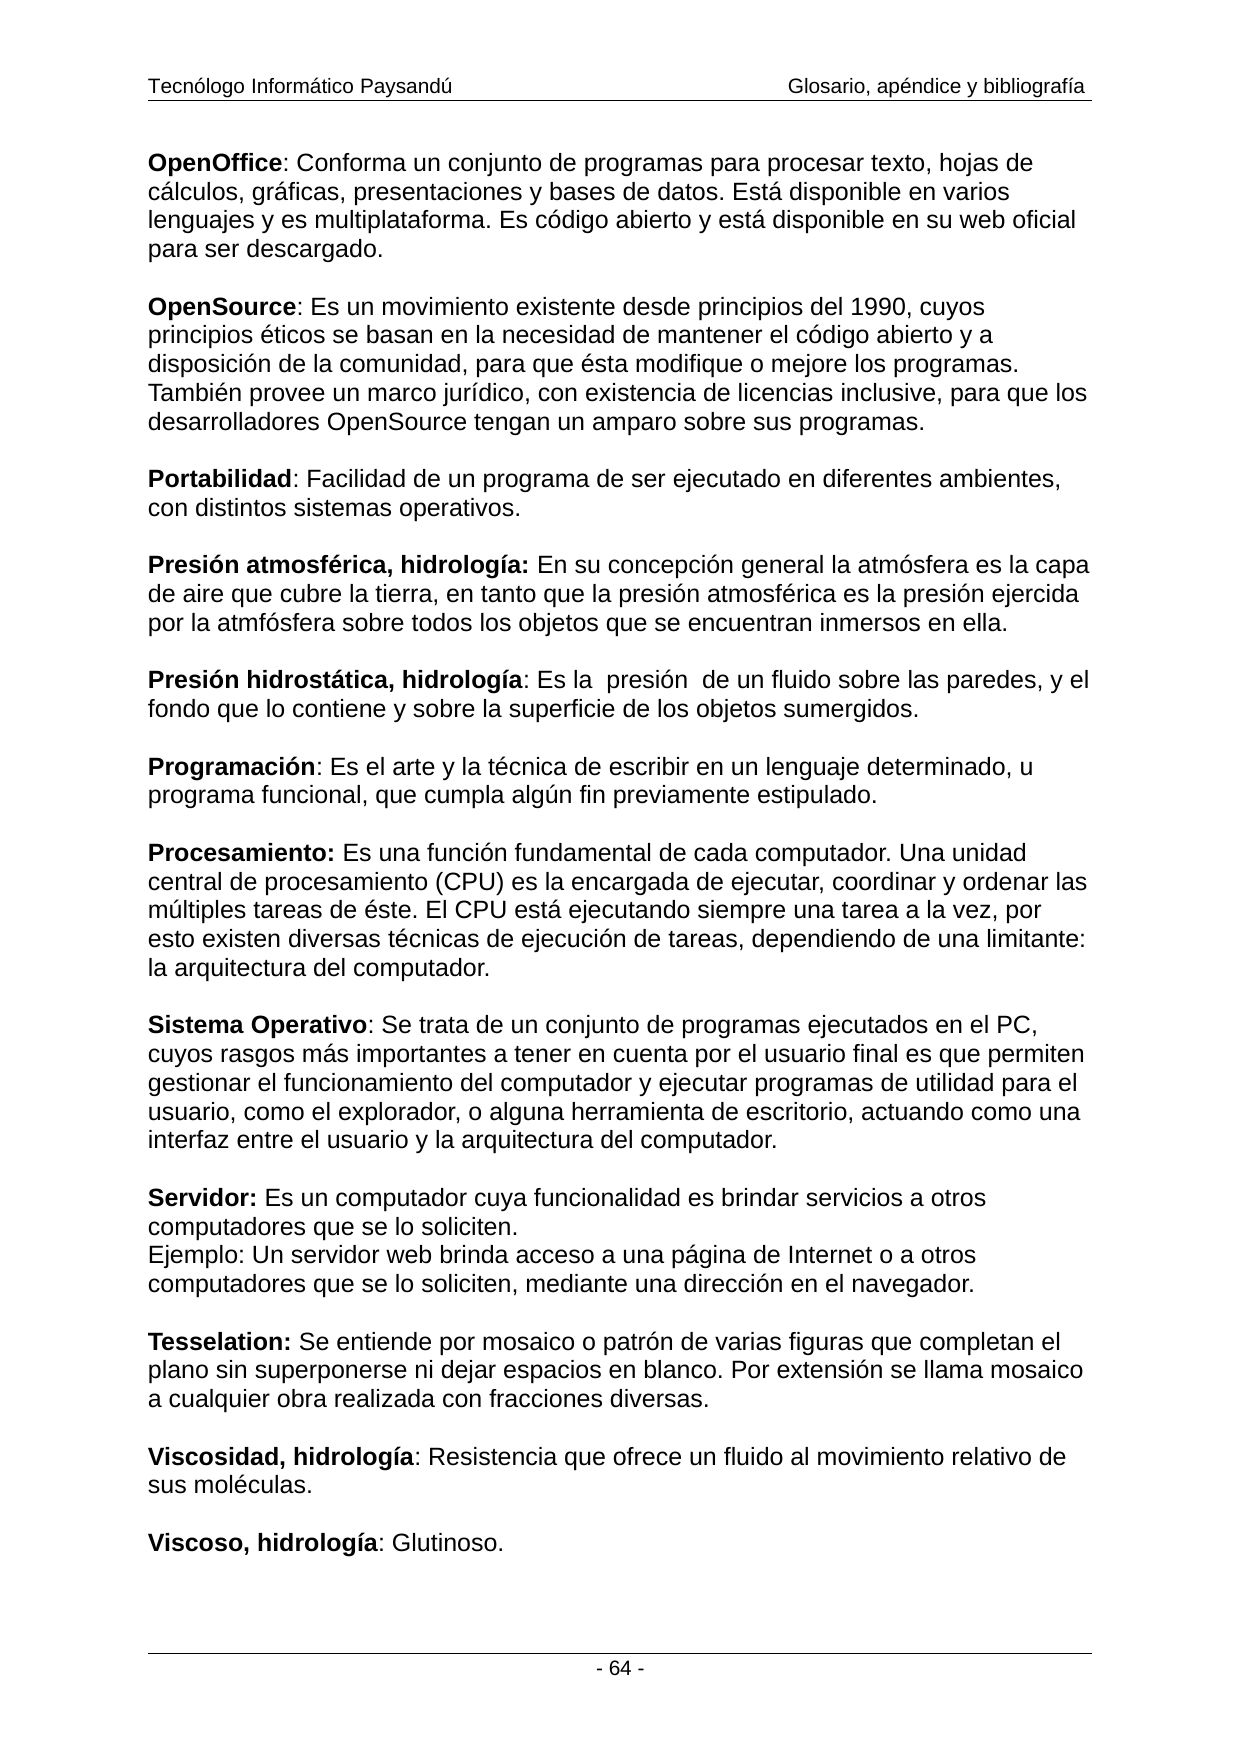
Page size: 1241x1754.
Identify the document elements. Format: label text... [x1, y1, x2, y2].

text Programación: Es el arte y la técnica de escribir en un lenguaje determinado, u programa funcional, que cumpla algún fin previamente estipulado. [148, 751, 1092, 809]
text Procesamiento: Es una función fundamental de cada computador. Una unidad central de procesamiento (CPU) es la encargada de ejecutar, coordinar y ordenar las múltiples tareas de éste. El CPU está ejecutando siempre una tarea a la vez, por esto existen diversas técnicas de ejecución de tareas, dependiendo de una limitante: la arquitectura del computador. [148, 838, 1092, 981]
text Sistema Operativo: Se trata de un conjunto de programas ejecutados en el PC, cuyos rasgos más importantes a tener en cuenta por el usuario final es que permiten gestionar el funcionamiento del computador y ejecutar programas de utilidad para el usuario, como el explorador, o alguna herramienta de escritorio, actuando como una interfaz entre el usuario y la arquitectura del computador. [148, 1010, 1092, 1154]
text Servidor: Es un computador cuya funcionalidad es brindar servicios a otros computadores que se lo soliciten. [148, 1183, 1092, 1240]
text Ejemplo: Un servidor web brinda acceso a una página de Internet o a otros computadores que se lo soliciten, mediante una dirección en el navegador. [148, 1240, 1092, 1298]
text OpenSource: Es un movimiento existente desde principios del 1990, cuyos principios éticos se basan en la necesidad de mantener el código abierto y a disposición de la comunidad, para que ésta modifique o mejore los programas. También provee un marco jurídico, con existencia de licencias inclusive, para que los desarrolladores OpenSource tengan un amparo sobre sus programas. [148, 291, 1092, 435]
text OpenOffice: Conforma un conjunto de programas para procesar texto, hojas de cálculos, gráficas, presentaciones y bases de datos. Está disponible en varios lenguajes y es multiplataforma. Es código abierto y está disponible en su web oficial para ser descargado. [148, 148, 1092, 263]
text Viscoso, hidrología: Glutinoso. [148, 1528, 1092, 1556]
text Presión atmosférica, hidrología: En su concepción general la atmósfera es la capa de aire que cubre la tierra, en tanto que la presión atmosférica es la presión ejercida por la atmfósfera sobre todos los objetos que se encuentran inmersos en ella. [148, 550, 1092, 636]
text Tesselation: Se entiende por mosaico o patrón de varias figuras que completan el plano sin superponerse ni dejar espacios en blanco. Por extensión se llama mosaico a cualquier obra realizada con fracciones diversas. [148, 1326, 1092, 1413]
text Portabilidad: Facilidad de un programa de ser ejecutado en diferentes ambientes, con distintos sistemas operativos. [148, 464, 1092, 521]
text Presión hidrostática, hidrología: Es la presión de un fluido sobre las paredes, y el fondo que lo contiene y sobre la superficie de los objetos sumergidos. [148, 665, 1092, 723]
text Viscosidad, hidrología: Resistencia que ofrece un fluido al movimiento relativo de sus moléculas. [148, 1441, 1092, 1499]
